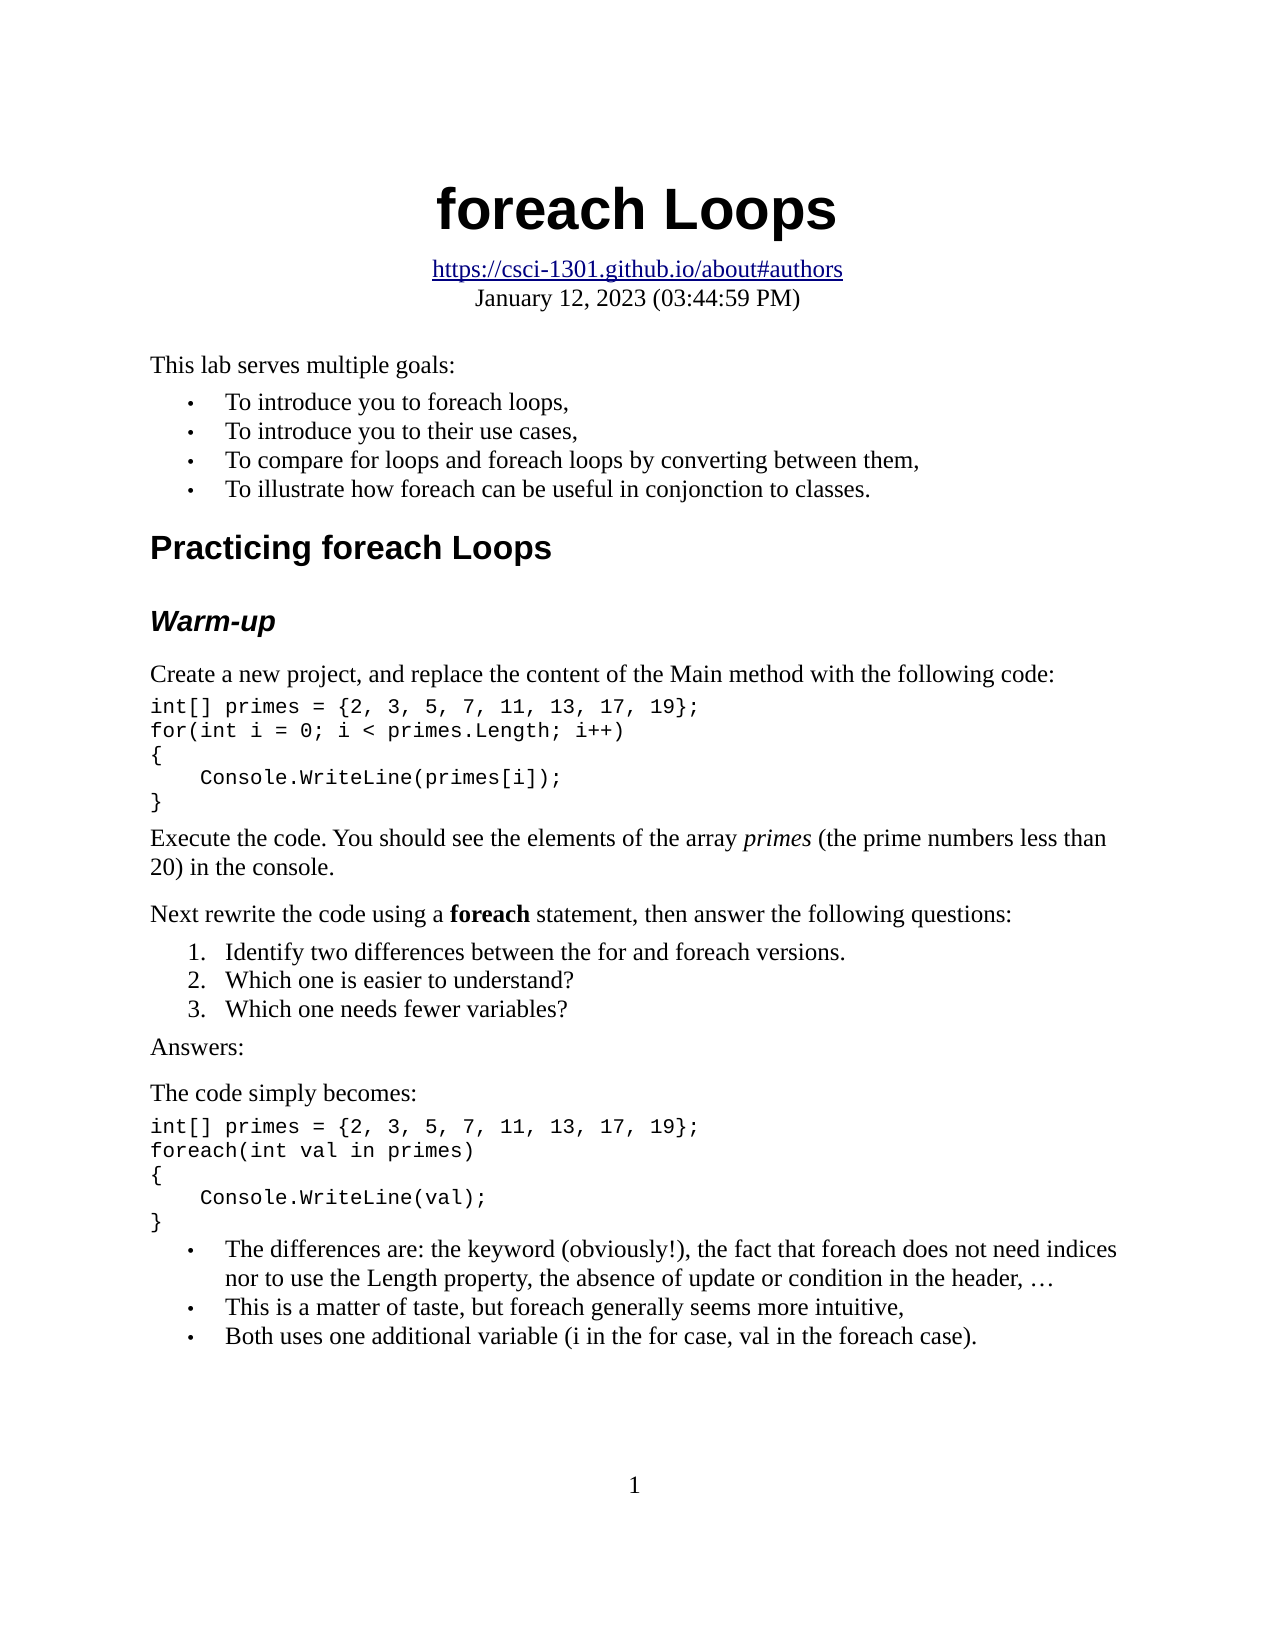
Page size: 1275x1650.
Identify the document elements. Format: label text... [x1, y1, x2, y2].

list To introduce you to foreach loops, [187, 387, 1125, 416]
list Both uses one additional variable (i in the for case, val in the foreach case). [187, 1321, 1125, 1349]
list Which one is easier to understand? [187, 965, 1125, 994]
list The differences are: the keyword (obviously!), the fact that foreach does not need indices nor to use the Length property, the absence of update or condition in the header, … [187, 1234, 1125, 1292]
text Create a new project, and replace the content of the Main method with the following code: [150, 659, 1125, 687]
text foreach(int val in primes) [150, 1140, 1125, 1163]
text } [150, 1211, 1125, 1234]
text Answers: [150, 1032, 1125, 1061]
text int[] primes = {2, 3, 5, 7, 11, 13, 17, 19}; [150, 1116, 1125, 1140]
text Next rewrite the code using a foreach statement, then answer the following questions: [150, 899, 1125, 928]
list To introduce you to their use cases, [187, 416, 1125, 445]
text https://csci-1301.github.io/about#authors [150, 254, 1125, 283]
list Identify two differences between the for and foreach versions. [187, 937, 1125, 965]
text { [150, 1163, 1125, 1187]
text The code simply becomes: [150, 1078, 1125, 1107]
subtitle Warm-up [150, 604, 1125, 637]
text Console.WriteLine(primes[i]); [150, 767, 1125, 791]
list Which one needs fewer variables? [187, 994, 1125, 1023]
text for(int i = 0; i < primes.Length; i++) [150, 720, 1125, 744]
text { [150, 744, 1125, 767]
title foreach Loops [150, 175, 1125, 242]
text } [150, 791, 1125, 814]
text int[] primes = {2, 3, 5, 7, 11, 13, 17, 19}; [150, 696, 1125, 720]
list To compare for loops and foreach loops by converting between them, [187, 445, 1125, 474]
list This is a matter of taste, but foreach generally seems more intuitive, [187, 1292, 1125, 1321]
list To illustrate how foreach can be useful in conjonction to classes. [187, 474, 1125, 502]
subtitle Practicing foreach Loops [150, 527, 1125, 566]
text This lab serves multiple goals: [150, 350, 1125, 378]
text January 12, 2023 (03:44:59 PM) [150, 283, 1125, 312]
text Console.WriteLine(val); [150, 1187, 1125, 1211]
text Execute the code. You should see the elements of the array primes (the prime numbers less than 20) in the console. [150, 823, 1125, 881]
